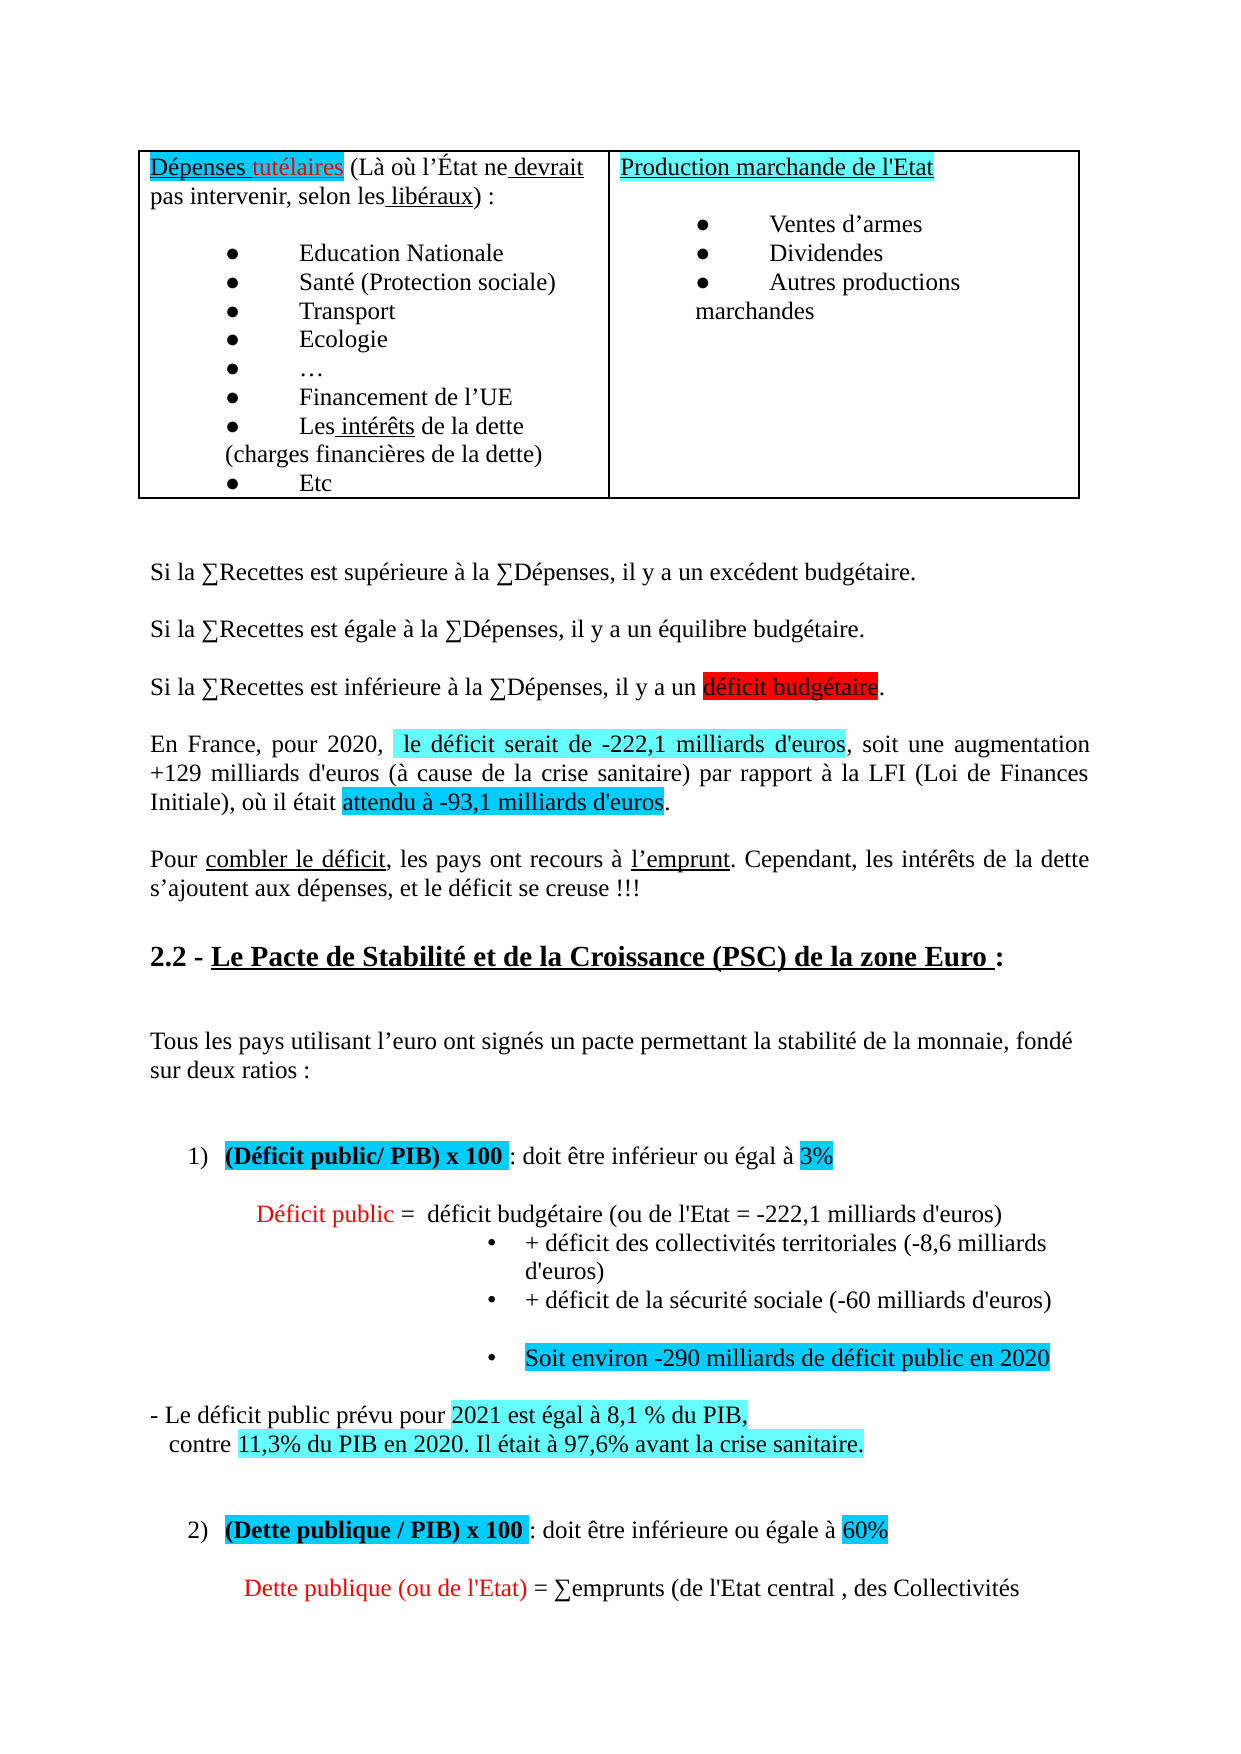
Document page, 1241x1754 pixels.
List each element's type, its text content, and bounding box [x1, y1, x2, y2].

text Si la ∑Recettes est égale à la ∑Dépenses, il y a un équilibre budgétaire. [150, 614, 1090, 643]
text - Le déficit public prévu pour 2021 est égal à 8,1 % du PIB, [150, 1400, 450, 1429]
list Soit environ -290 milliards de déficit public en 2020 [487, 1343, 1090, 1371]
text Tous les pays utilisant l’euro ont signés un pacte permettant la stabilité de la monnaie, fondé sur deux ratios : [150, 1026, 1090, 1084]
text Déficit public = déficit budgétaire (ou de l'Etat = -222,1 milliards d'euros) [150, 1199, 1090, 1228]
text Si la ∑Recettes est supérieure à la ∑Dépenses, il y a un excédent budgétaire. [150, 557, 1090, 585]
text En France, pour 2020, le déficit serait de -222,1 milliards d'euros, soit une augmentation +129 milliards d'euros (à cause de la crise sanitaire) par rapport à la LFI (Loi de Finances Initiale), où il était attendu à -93,1 milliards d'euros. [150, 729, 1090, 815]
subtitle 2.2 - Le Pacte de Stabilité et de la Croissance (PSC) de la zone Euro : [150, 939, 1090, 973]
list + déficit des collectivités territoriales (-8,6 milliards d'euros) [487, 1228, 1090, 1285]
list + déficit de la sécurité sociale (-60 milliards d'euros) [487, 1285, 1090, 1314]
text contre 11,3% du PIB en 2020. Il était à 97,6% avant la crise sanitaire. [150, 1429, 1090, 1458]
table_cell Production marchande de l'Etat Ventes d’armes Dividendes Autres productions marchandes [610, 152, 1078, 497]
text Si la ∑Recettes est inférieure à la ∑Dépenses, il y a un déficit budgétaire. [150, 672, 1090, 700]
text Pour combler le déficit, les pays ont recours à l’emprunt. Cependant, les intérêts de la dette s’ajoutent aux dépenses, et le déficit se creuse !!! [150, 844, 1090, 902]
list (Déficit public/ PIB) x 100 : doit être inférieur ou égal à 3% [187, 1141, 1090, 1170]
text - Le déficit public prévu pour 2021 est égal à 8,1 % du PIB, [749, 1400, 1090, 1429]
text Dette publique (ou de l'Etat) = ∑emprunts (de l'Etat central , des Collectivités [150, 1573, 1090, 1601]
list (Dette publique / PIB) x 100 : doit être inférieure ou égale à 60% [187, 1515, 1090, 1544]
table_cell Dépenses tutélaires (Là où l’État ne devrait pas intervenir, selon les libéraux) : Education Nationale Santé (Protection sociale) Transport Ecologie … Financement de l’UE Les intérêts de la dette (charges financières de la dette) Etc [140, 152, 225, 497]
